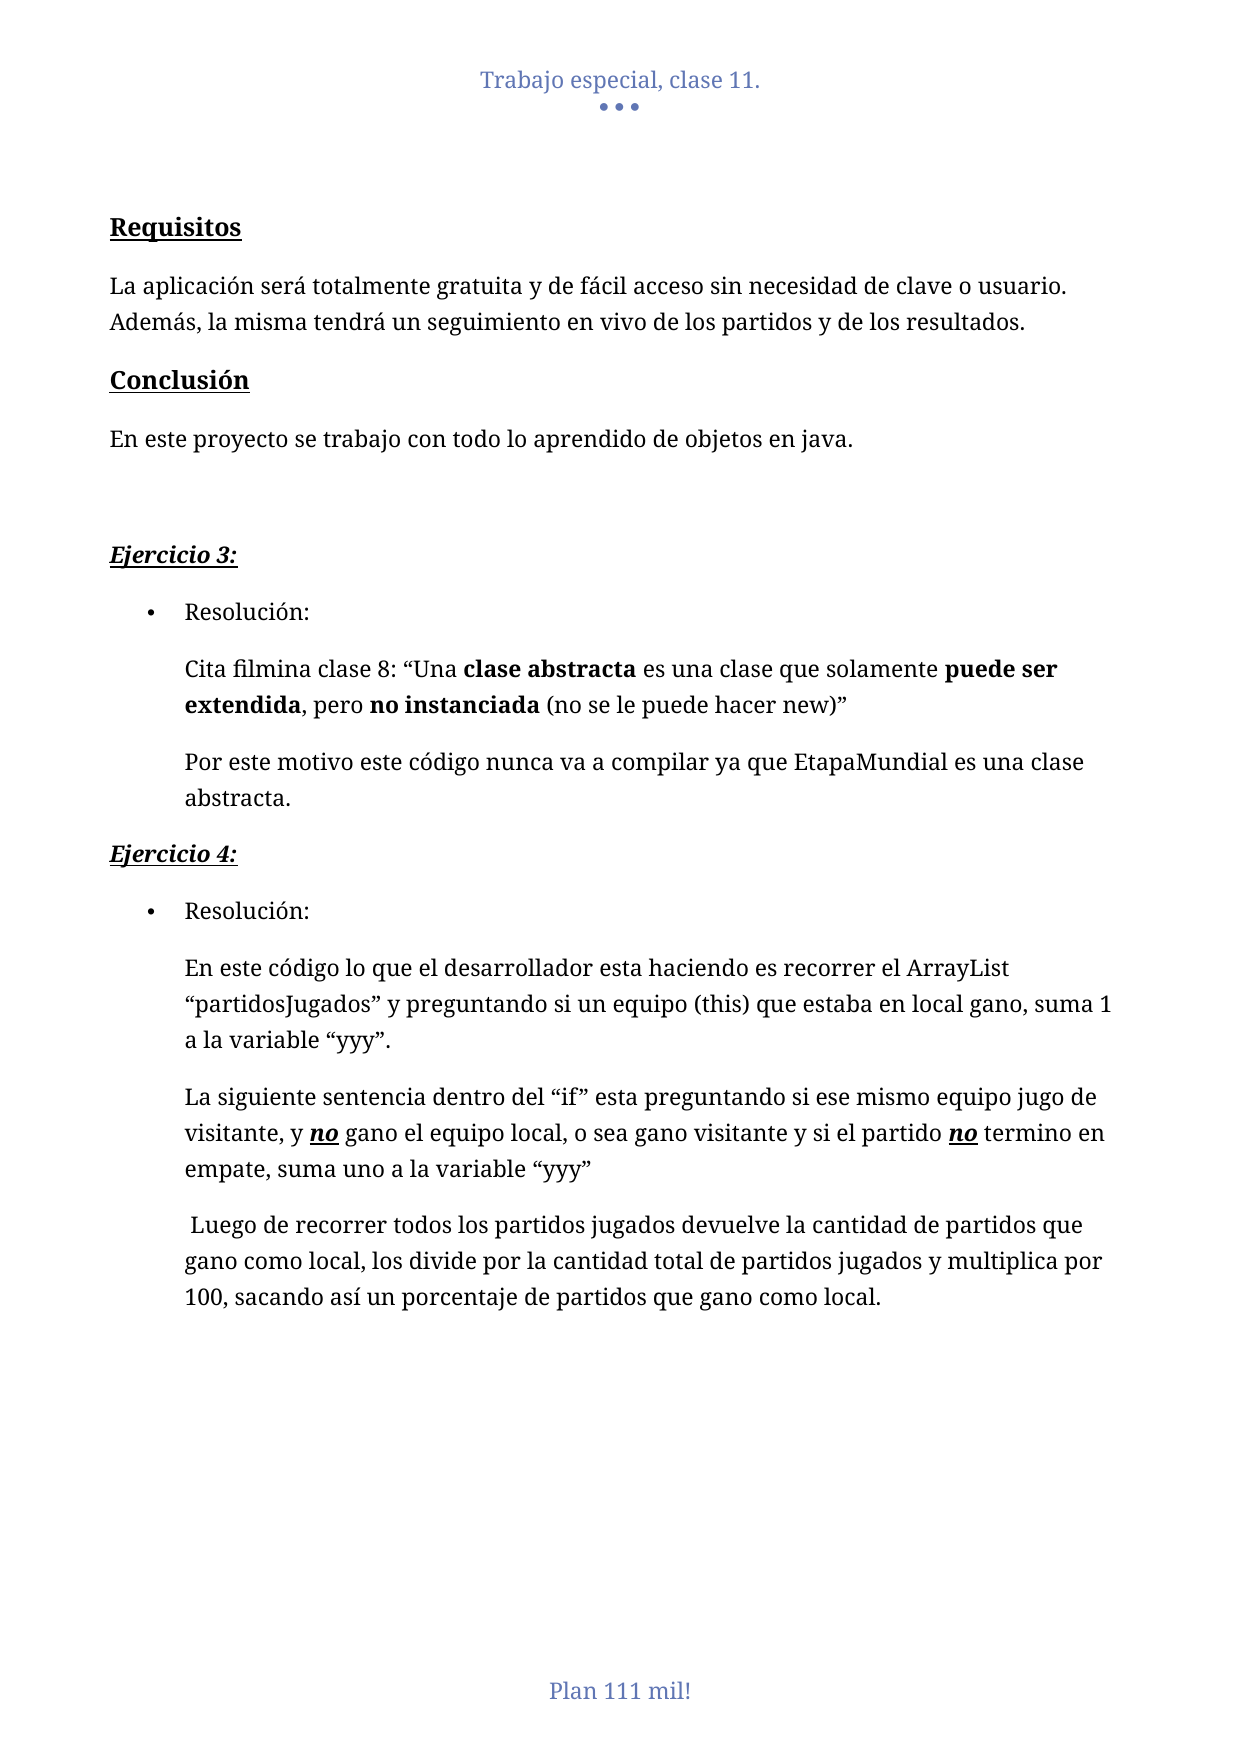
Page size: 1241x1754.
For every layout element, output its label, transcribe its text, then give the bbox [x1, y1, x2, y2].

text Por este motivo este código nunca va a compilar ya que EtapaMundial es una clase abstracta. [184, 746, 1131, 813]
text En este proyecto se trabajo con todo lo aprendido de objetos en java. [109, 423, 1131, 454]
text Luego de recorrer todos los partidos jugados devuelve la cantidad de partidos que gano como local, los divide por la cantidad total de partidos jugados y multiplica por 100, sacando así un porcentaje de partidos que gano como local. [184, 1209, 1131, 1312]
text Requisitos [109, 210, 1131, 244]
list Resolución: [147, 596, 1131, 627]
text En este código lo que el desarrollador esta haciendo es recorrer el ArrayList “partidosJugados” y preguntando si un equipo (this) que estaba en local gano, suma 1 a la variable “yyy”. [184, 952, 1131, 1055]
text Cita filmina clase 8: “Una clase abstracta es una clase que solamente puede ser extendida, pero no instanciada (no se le puede hacer new)” [184, 653, 1131, 720]
text Conclusión [109, 363, 1131, 397]
list Resolución: [147, 895, 1131, 926]
text Ejercicio 3: [109, 539, 1131, 571]
text Ejercicio 4: [109, 838, 1131, 870]
text La aplicación será totalmente gratuita y de fácil acceso sin necesidad de clave o usuario. Además, la misma tendrá un seguimiento en vivo de los partidos y de los resultados. [109, 270, 1131, 337]
text La siguiente sentencia dentro del “if” esta preguntando si ese mismo equipo jugo de visitante, y no gano el equipo local, o sea gano visitante y si el partido no termino en empate, suma uno a la variable “yyy” [184, 1081, 1131, 1184]
